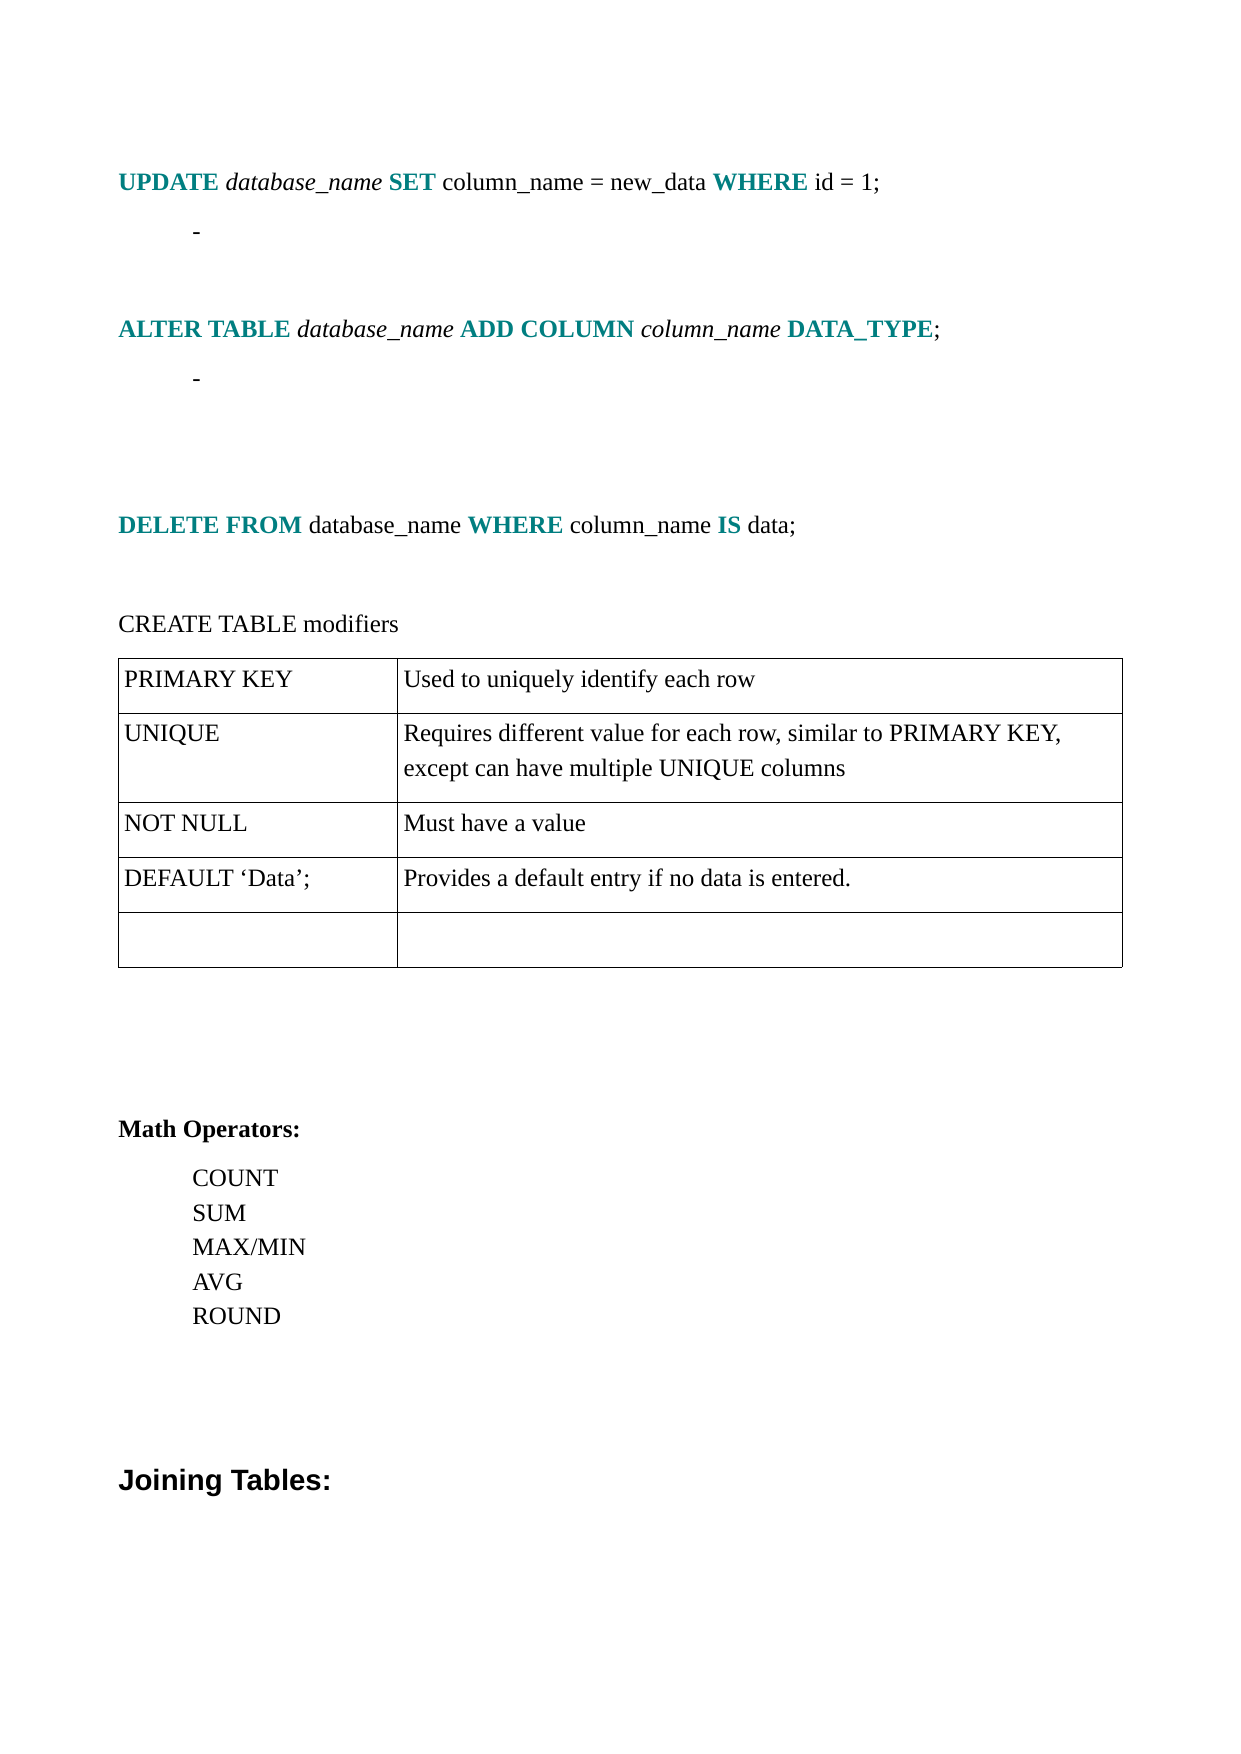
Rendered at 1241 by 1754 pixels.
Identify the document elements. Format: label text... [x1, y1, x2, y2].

table_cell [398, 913, 1122, 967]
text DELETE FROM database_name WHERE column_name IS data; [118, 511, 1122, 539]
text - [118, 363, 1122, 392]
table_cell [119, 913, 397, 967]
text - [118, 216, 1122, 245]
subtitle Joining Tables: [118, 1463, 1122, 1497]
table_cell DEFAULT ‘Data’; [119, 858, 397, 912]
table_cell Requires different value for each row, similar to PRIMARY KEY, except can have multiple UNIQUE columns [398, 714, 1122, 802]
text UPDATE database_name SET column_name = new_data WHERE id = 1; [118, 167, 1122, 196]
table_cell Provides a default entry if no data is entered. [398, 858, 1122, 912]
text Math Operators: [118, 1114, 1122, 1143]
table_cell UNIQUE [119, 714, 397, 802]
text COUNT SUM MAX/MIN AVG ROUND [118, 1163, 1122, 1330]
table_header Used to uniquely identify each row [398, 659, 1122, 713]
table_cell NOT NULL [119, 803, 397, 857]
text CREATE TABLE modifiers [118, 609, 1122, 637]
text ALTER TABLE database_name ADD COLUMN column_name DATA_TYPE; [118, 314, 1122, 343]
table_cell Must have a value [398, 803, 1122, 857]
table_header PRIMARY KEY [119, 659, 397, 713]
